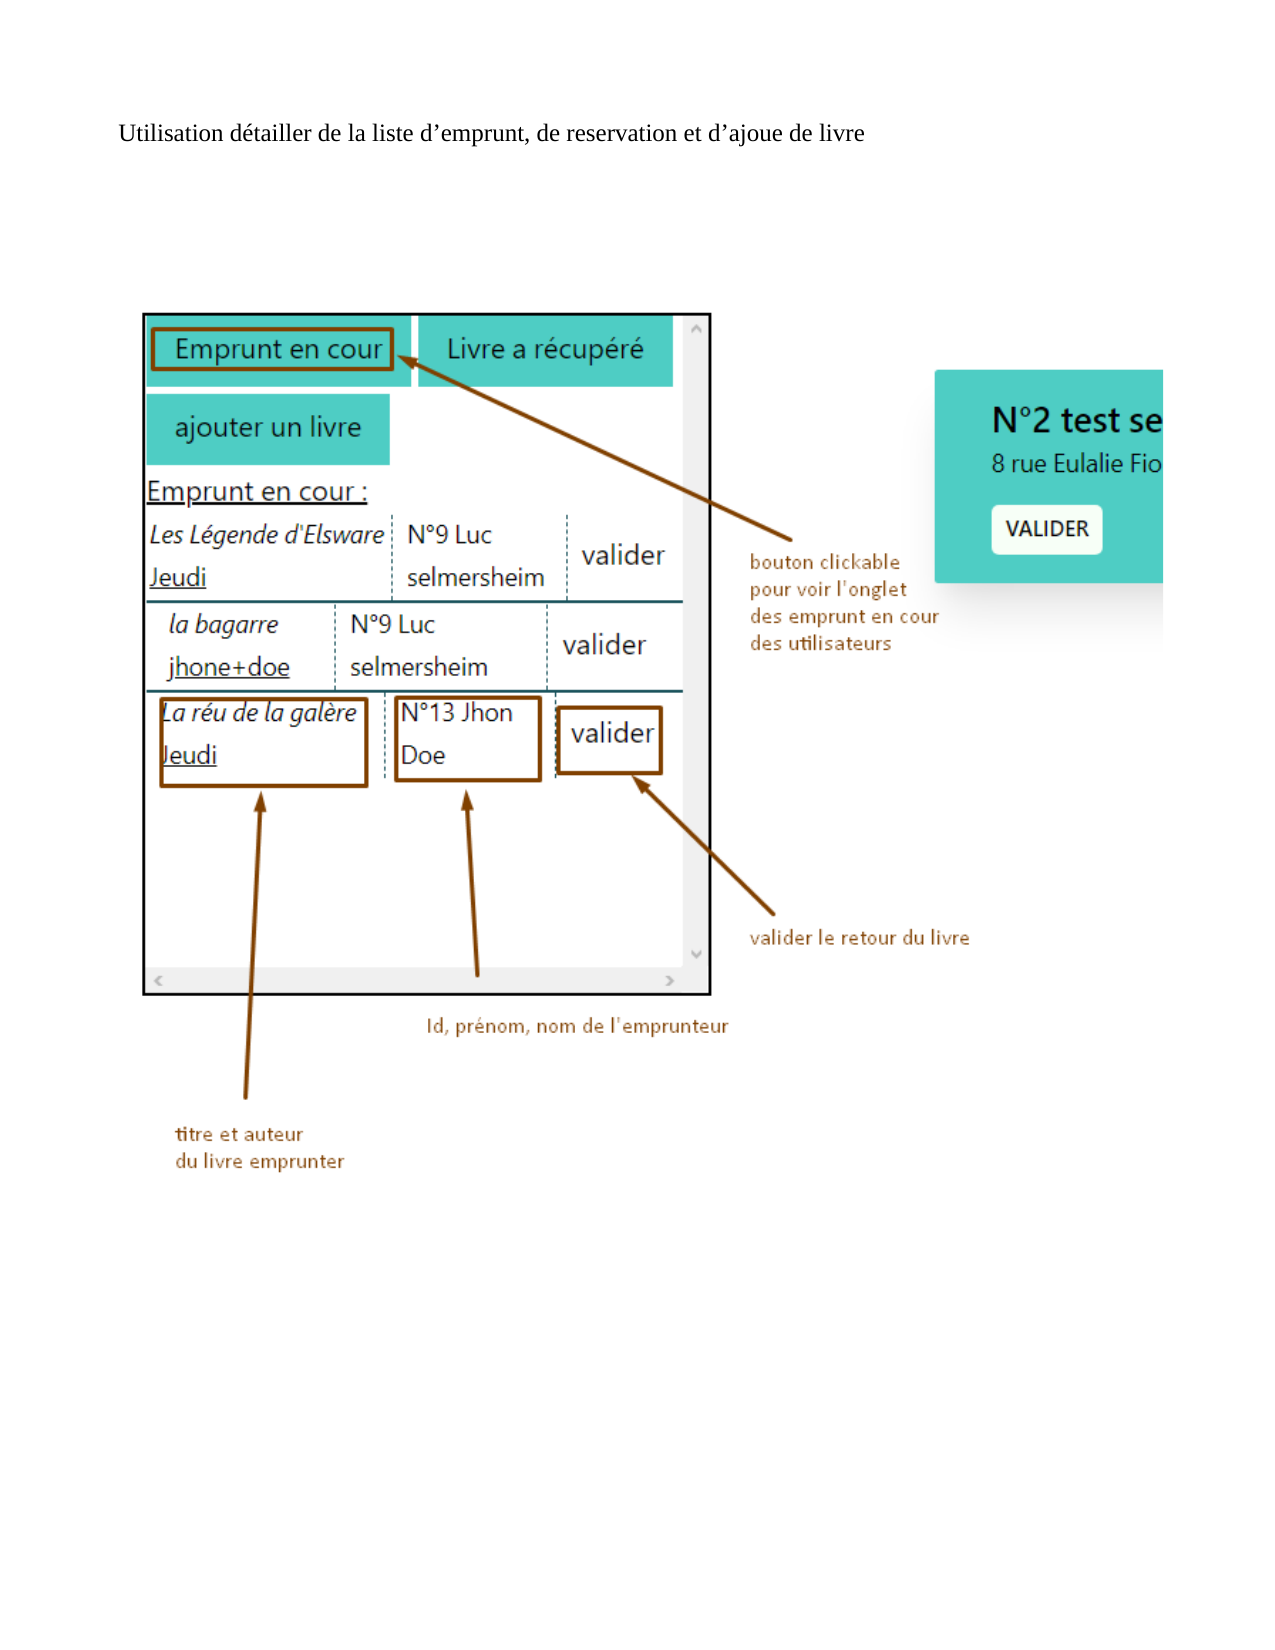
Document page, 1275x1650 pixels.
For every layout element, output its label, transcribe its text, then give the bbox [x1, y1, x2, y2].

picture [124, 286, 1164, 1282]
text Utilisation détailler de la liste d’emprunt, de reservation et d’ajoue de livre [118, 118, 1157, 147]
